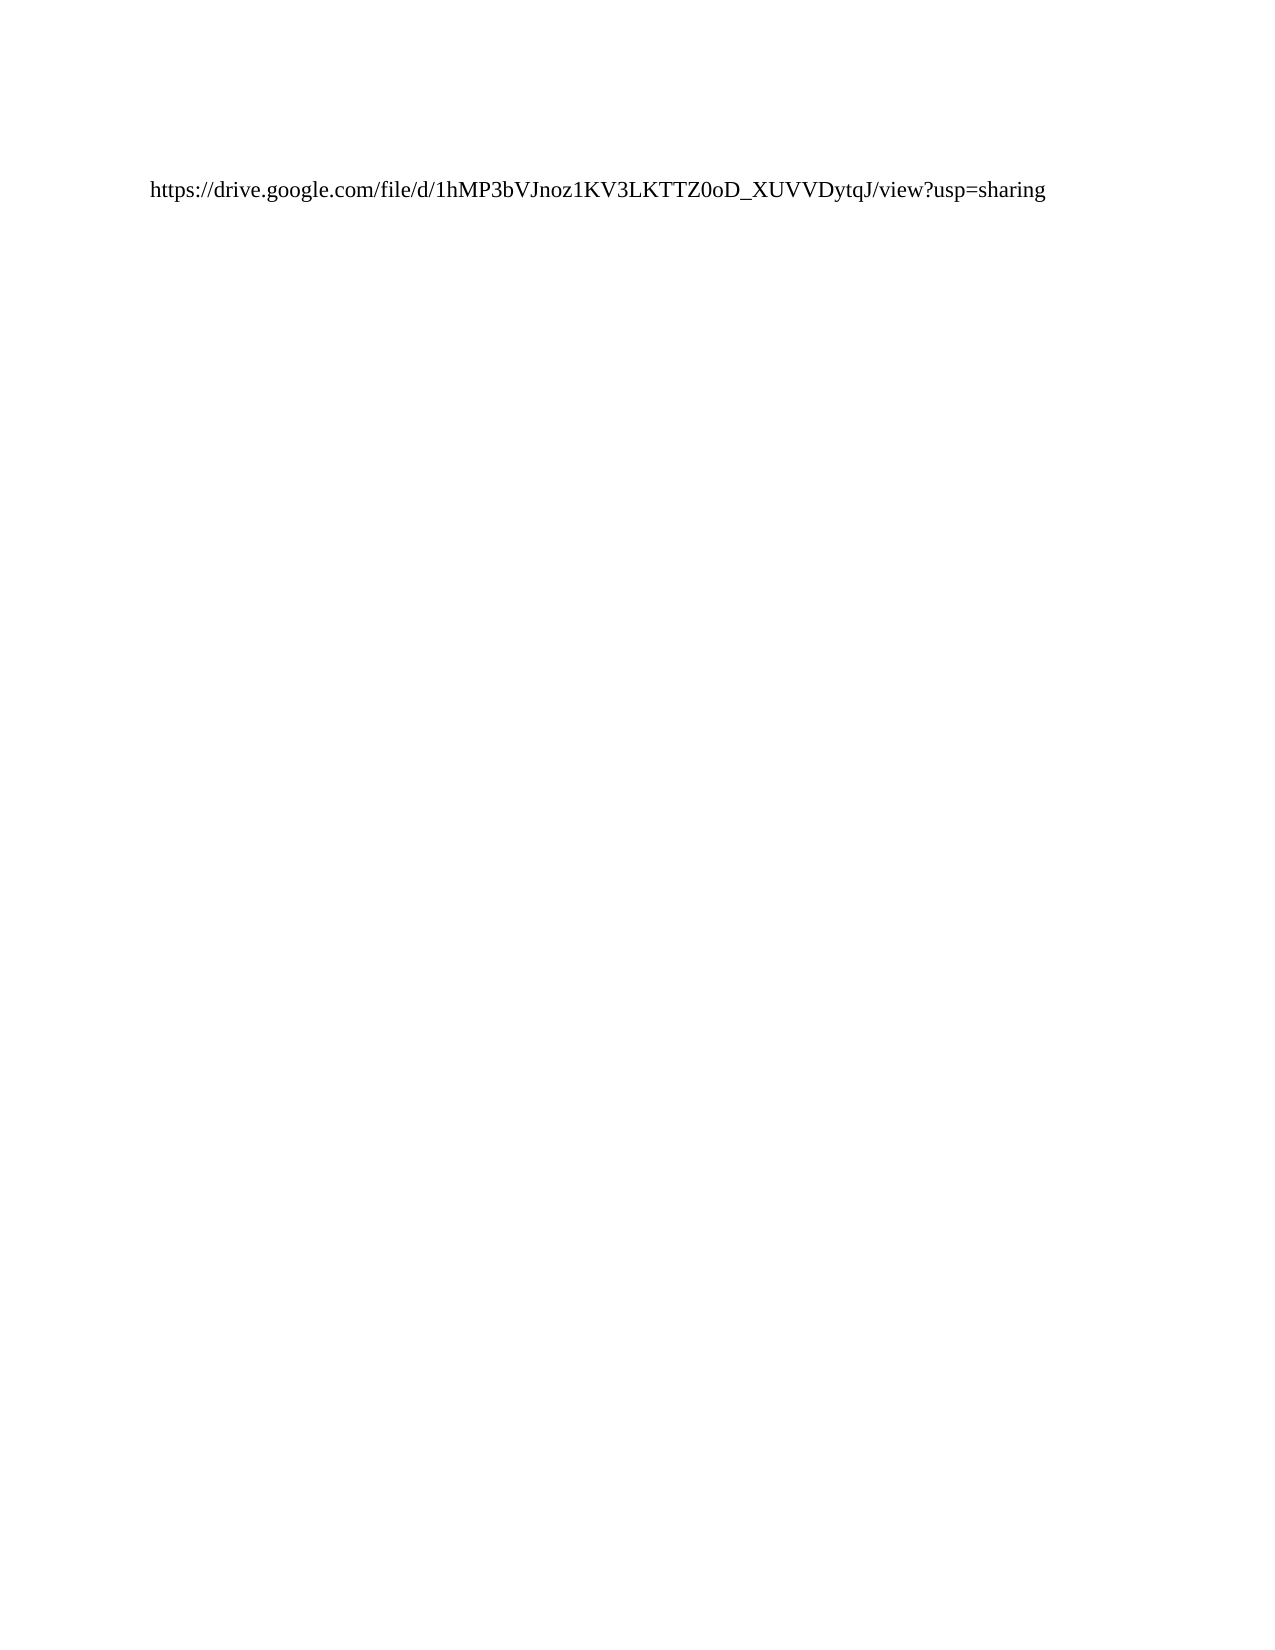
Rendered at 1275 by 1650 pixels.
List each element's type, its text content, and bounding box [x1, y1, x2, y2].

text https://drive.google.com/file/d/1hMP3bVJnoz1KV3LKTTZ0oD_XUVVDytqJ/view?usp=sharing [150, 176, 1125, 203]
